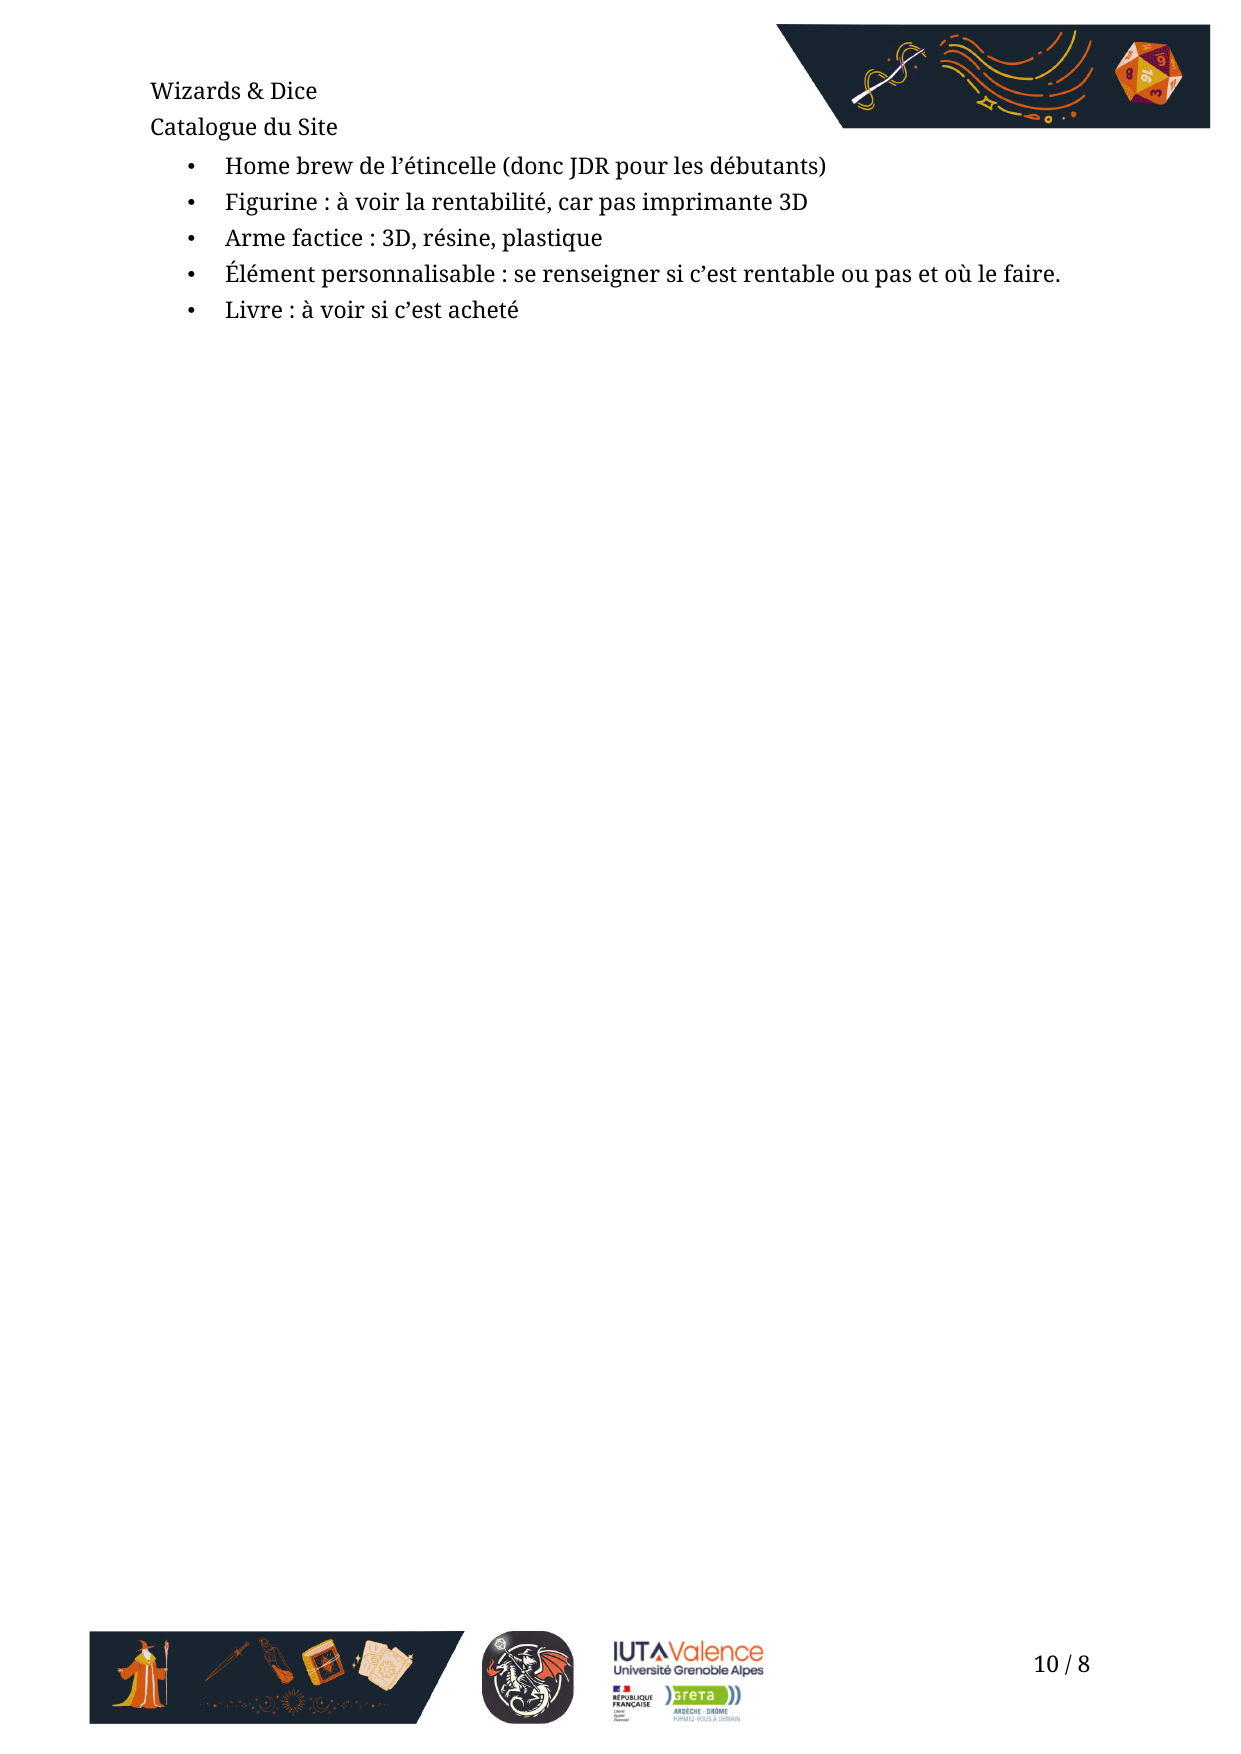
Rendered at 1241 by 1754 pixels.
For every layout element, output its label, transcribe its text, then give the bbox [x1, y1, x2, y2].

list Arme factice : 3D, résine, plastique [187, 222, 1090, 253]
picture [771, 21, 1218, 131]
picture [81, 1620, 788, 1733]
list Élément personnalisable : se renseigner si c’est rentable ou pas et où le faire. [187, 258, 1090, 289]
list Home brew de l’étincelle (donc JDR pour les débutants) [187, 150, 1090, 181]
list Figurine : à voir la rentabilité, car pas imprimante 3D [187, 186, 1090, 217]
list Livre : à voir si c’est acheté [187, 294, 1090, 325]
